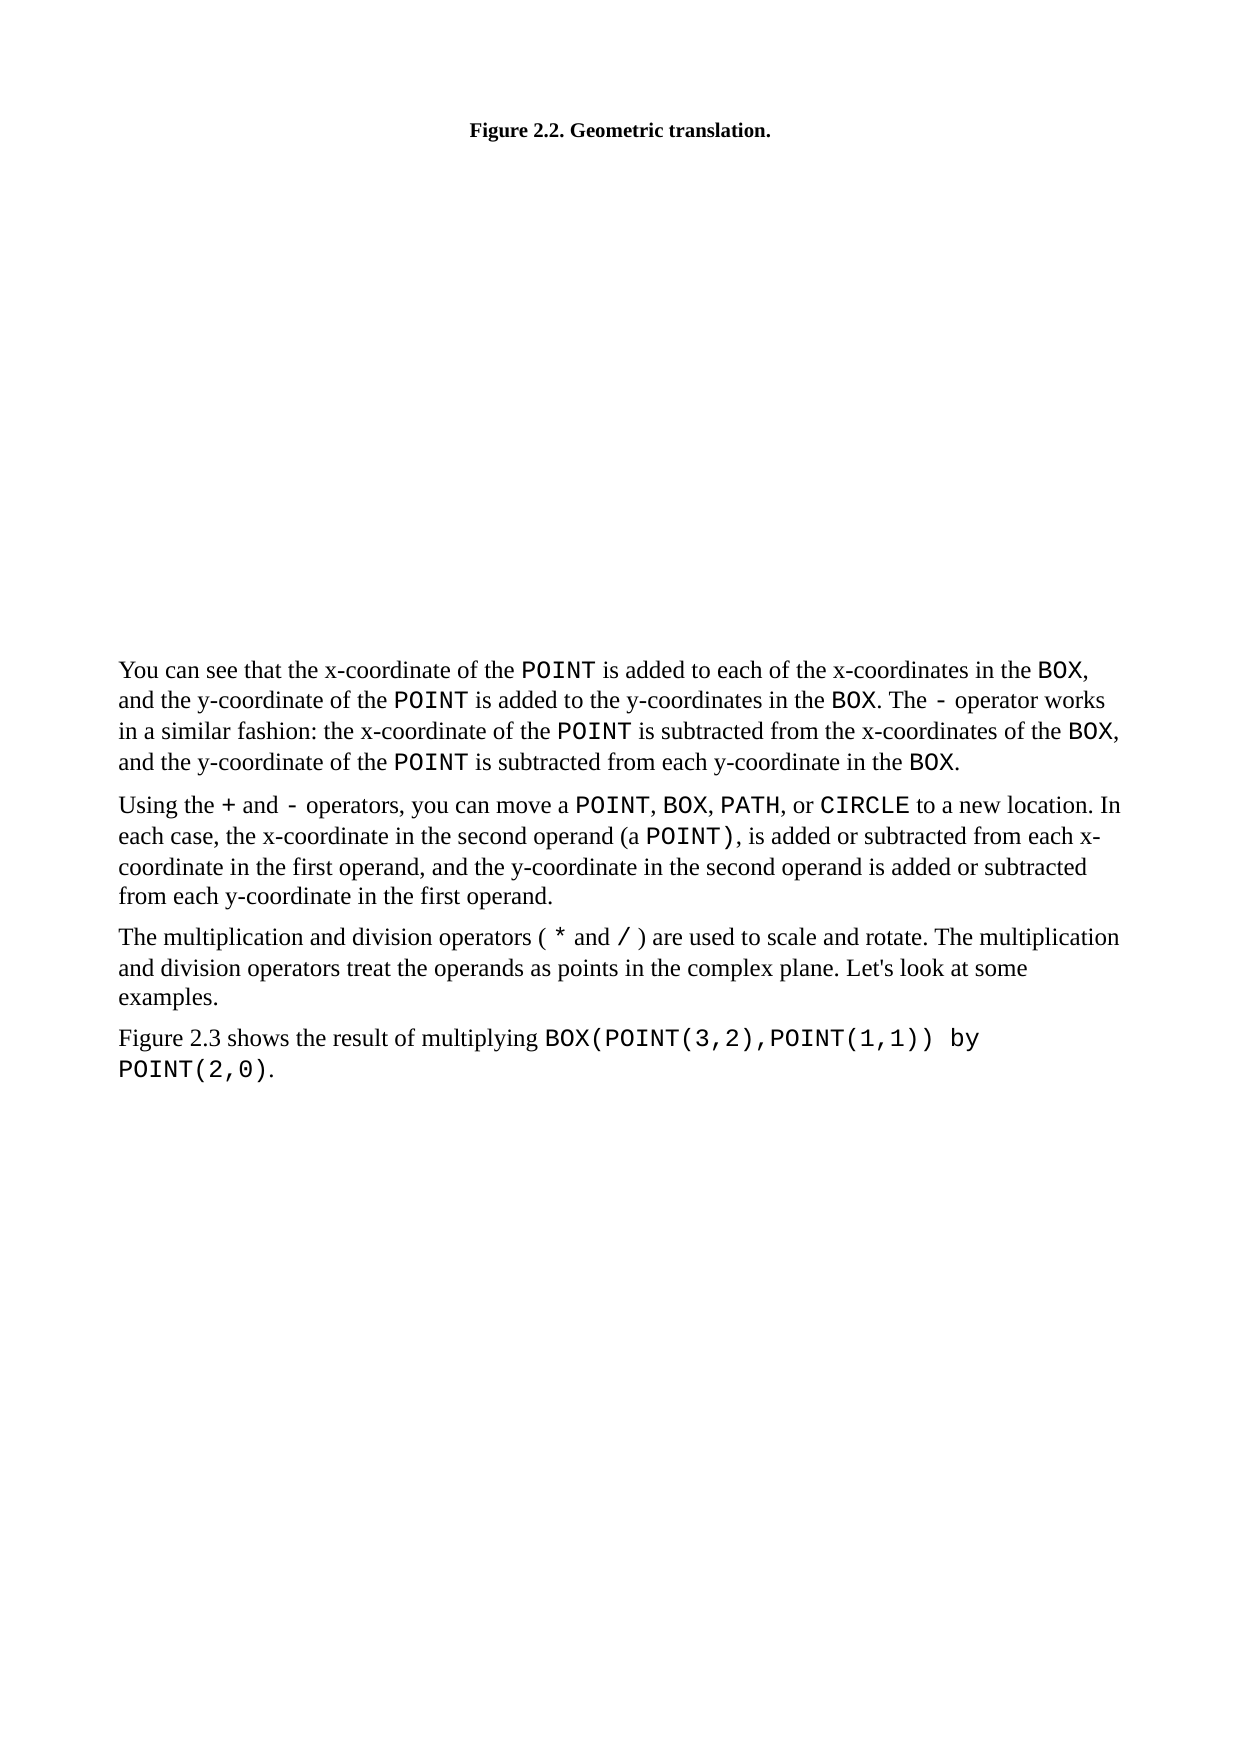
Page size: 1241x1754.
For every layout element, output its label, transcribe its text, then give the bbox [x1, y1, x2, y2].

text You can see that the x-coordinate of the POINT is added to each of the x-coordinates in the BOX, and the y-coordinate of the POINT is added to the y-coordinates in the BOX. The - operator works in a similar fashion: the x-coordinate of the POINT is subtracted from the x-coordinates of the BOX, and the y-coordinate of the POINT is subtracted from each y-coordinate in the BOX. [118, 655, 1122, 778]
text Using the + and - operators, you can move a POINT, BOX, PATH, or CIRCLE to a new location. In each case, the x-coordinate in the second operand (a POINT), is added or subtracted from each x-coordinate in the first operand, and the y-coordinate in the second operand is added or subtracted from each y-coordinate in the first operand. [118, 791, 1122, 910]
subtitle Figure 2.2. Geometric translation. [118, 118, 1122, 142]
text The multiplication and division operators ( * and / ) are used to scale and rotate. The multiplication and division operators treat the operands as points in the complex plane. Let's look at some examples. [118, 922, 1122, 1011]
text Figure 2.3 shows the result of multiplying BOX(POINT(3,2),POINT(1,1)) by POINT(2,0). [118, 1023, 1122, 1085]
